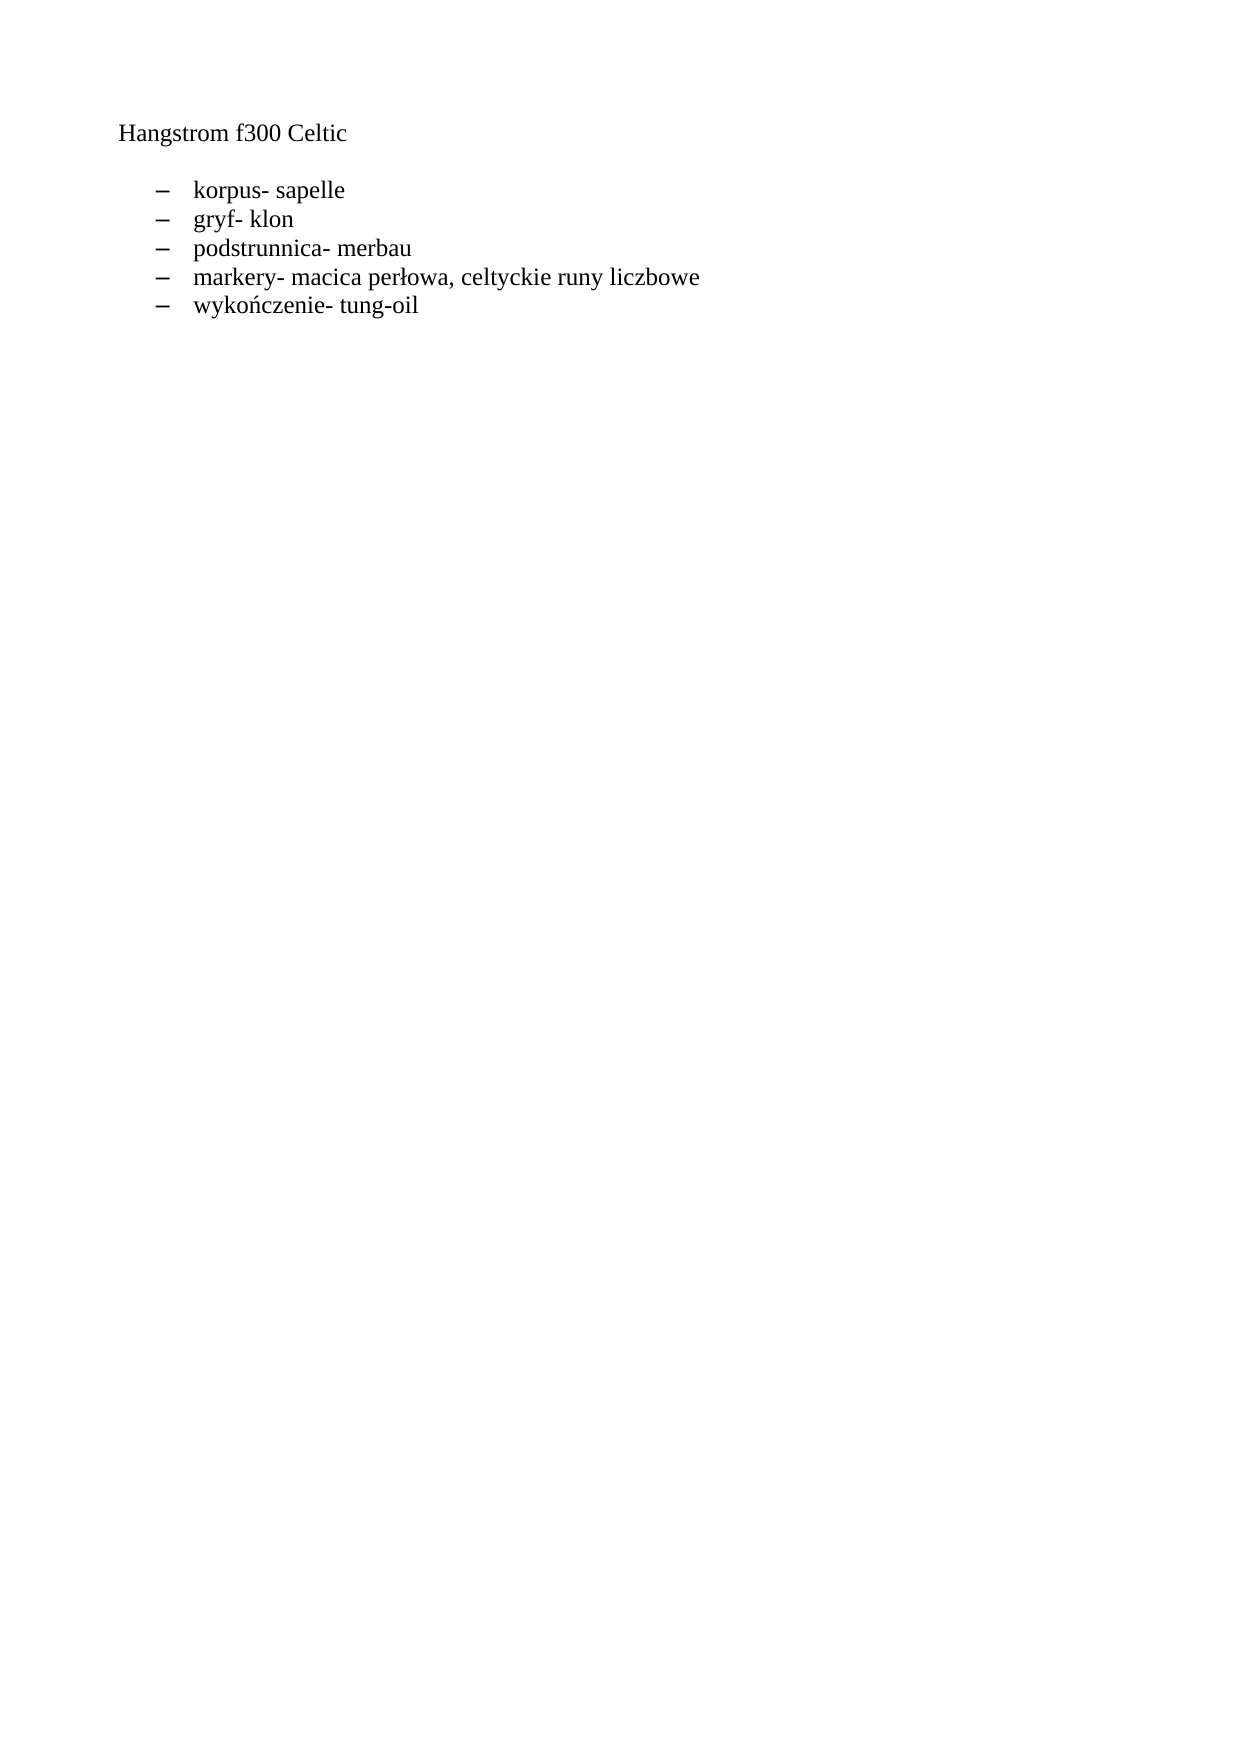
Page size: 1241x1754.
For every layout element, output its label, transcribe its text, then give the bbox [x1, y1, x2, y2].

list korpus- sapelle [156, 176, 1122, 204]
list wykończenie- tung-oil [156, 291, 1122, 319]
text Hangstrom f300 Celtic [118, 118, 1122, 147]
list markery- macica perłowa, celtyckie runy liczbowe [156, 262, 1122, 291]
list gryf- klon [156, 204, 1122, 233]
list podstrunnica- merbau [156, 233, 1122, 262]
